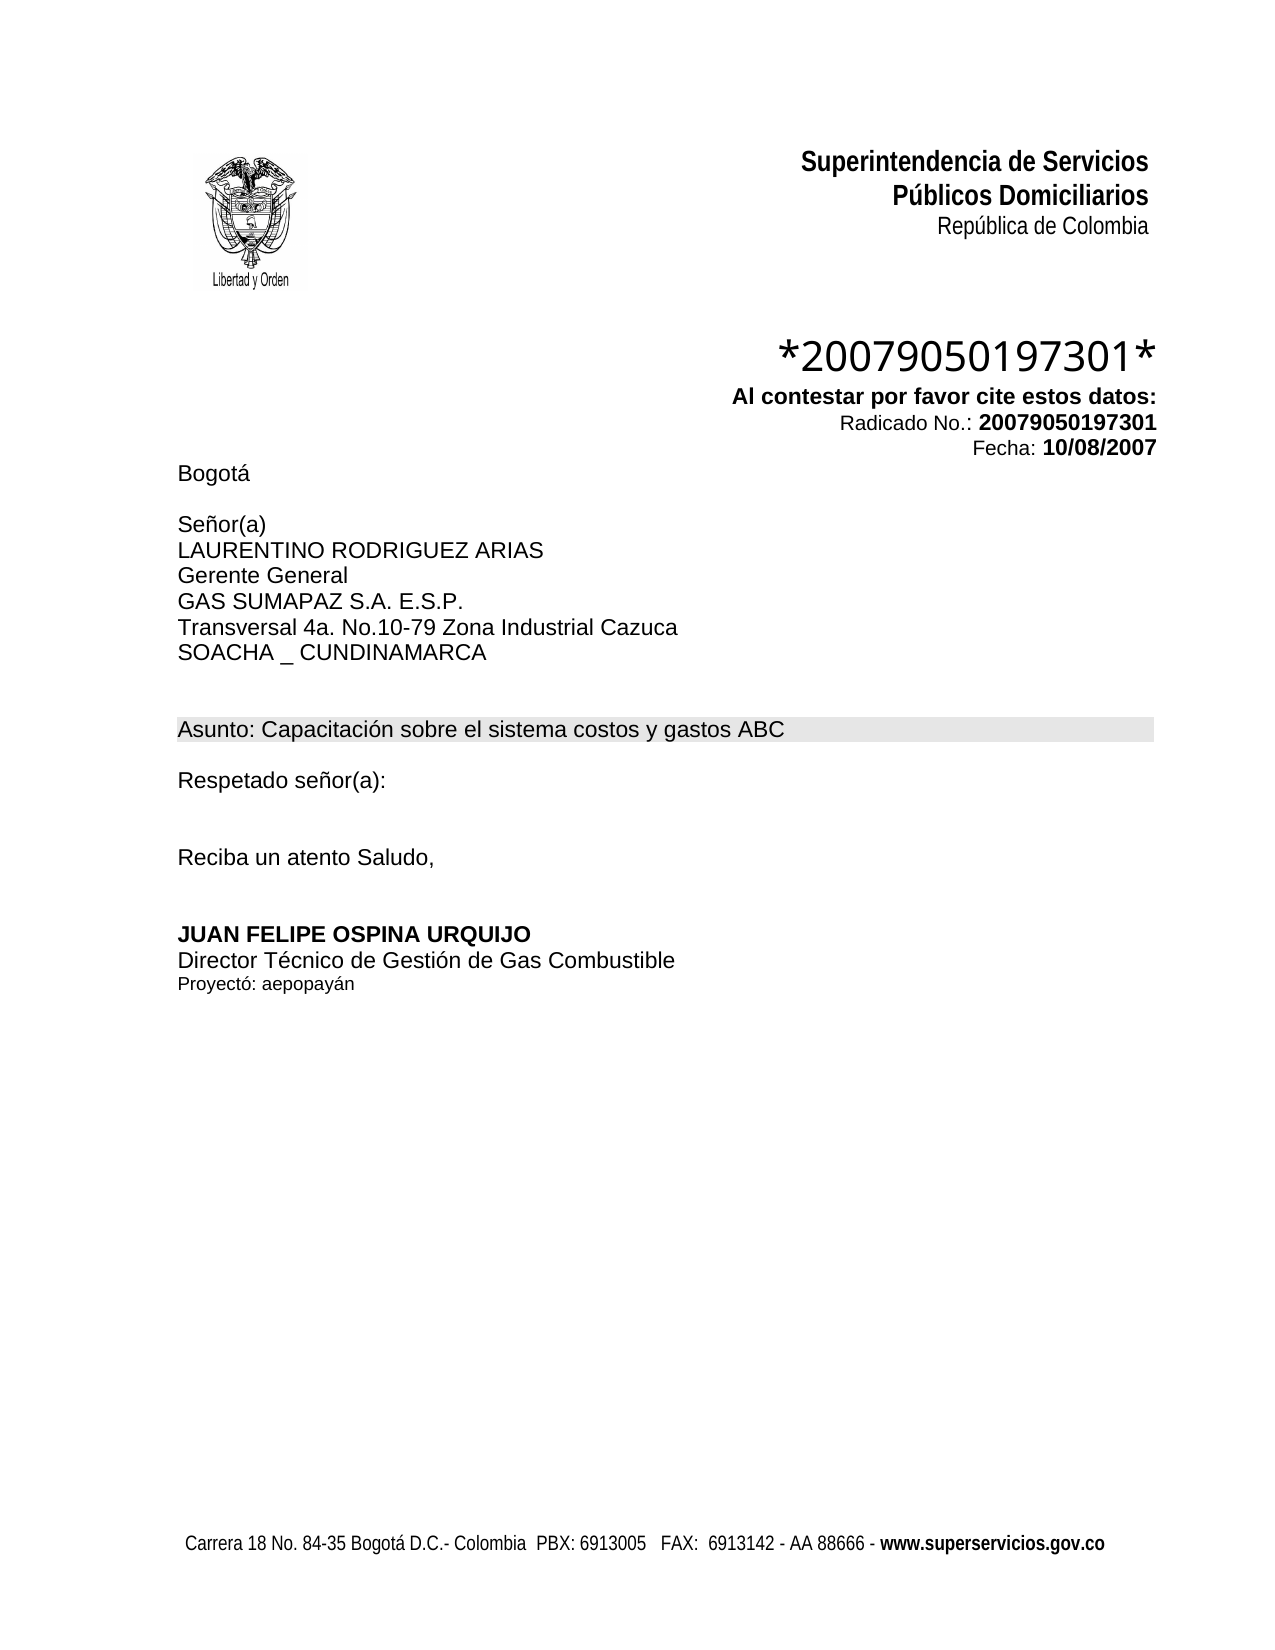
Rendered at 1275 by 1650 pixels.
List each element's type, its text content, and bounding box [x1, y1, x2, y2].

text *20079050197301* [177, 327, 1157, 384]
text Bogotá [177, 461, 1157, 486]
text Señor(a) [177, 512, 1157, 537]
text Transversal 4a. No.10-79 Zona Industrial Cazuca [177, 614, 1157, 640]
text GAS SUMAPAZ S.A. E.S.P. [177, 589, 1157, 614]
text SOACHA _ CUNDINAMARCA [177, 640, 1157, 666]
text Asunto: Capacitación sobre el sistema costos y gastos ABC [177, 717, 1157, 742]
text LAURENTINO RODRIGUEZ ARIAS [177, 537, 1157, 563]
text Gerente General [177, 563, 1157, 589]
text Proyectó: aepopayán [177, 973, 1157, 994]
text JUAN FELIPE OSPINA URQUIJO [177, 922, 1157, 947]
text Al contestar por favor cite estos datos: [177, 384, 1157, 409]
picture [193, 153, 308, 291]
text Director Técnico de Gestión de Gas Combustible [177, 947, 1157, 973]
text Fecha: 10/08/2007 [177, 435, 1157, 461]
text Respetado señor(a): [177, 768, 1157, 794]
text Reciba un atento Saludo, [177, 845, 1157, 871]
text Radicado No.: 20079050197301 [177, 409, 1157, 435]
